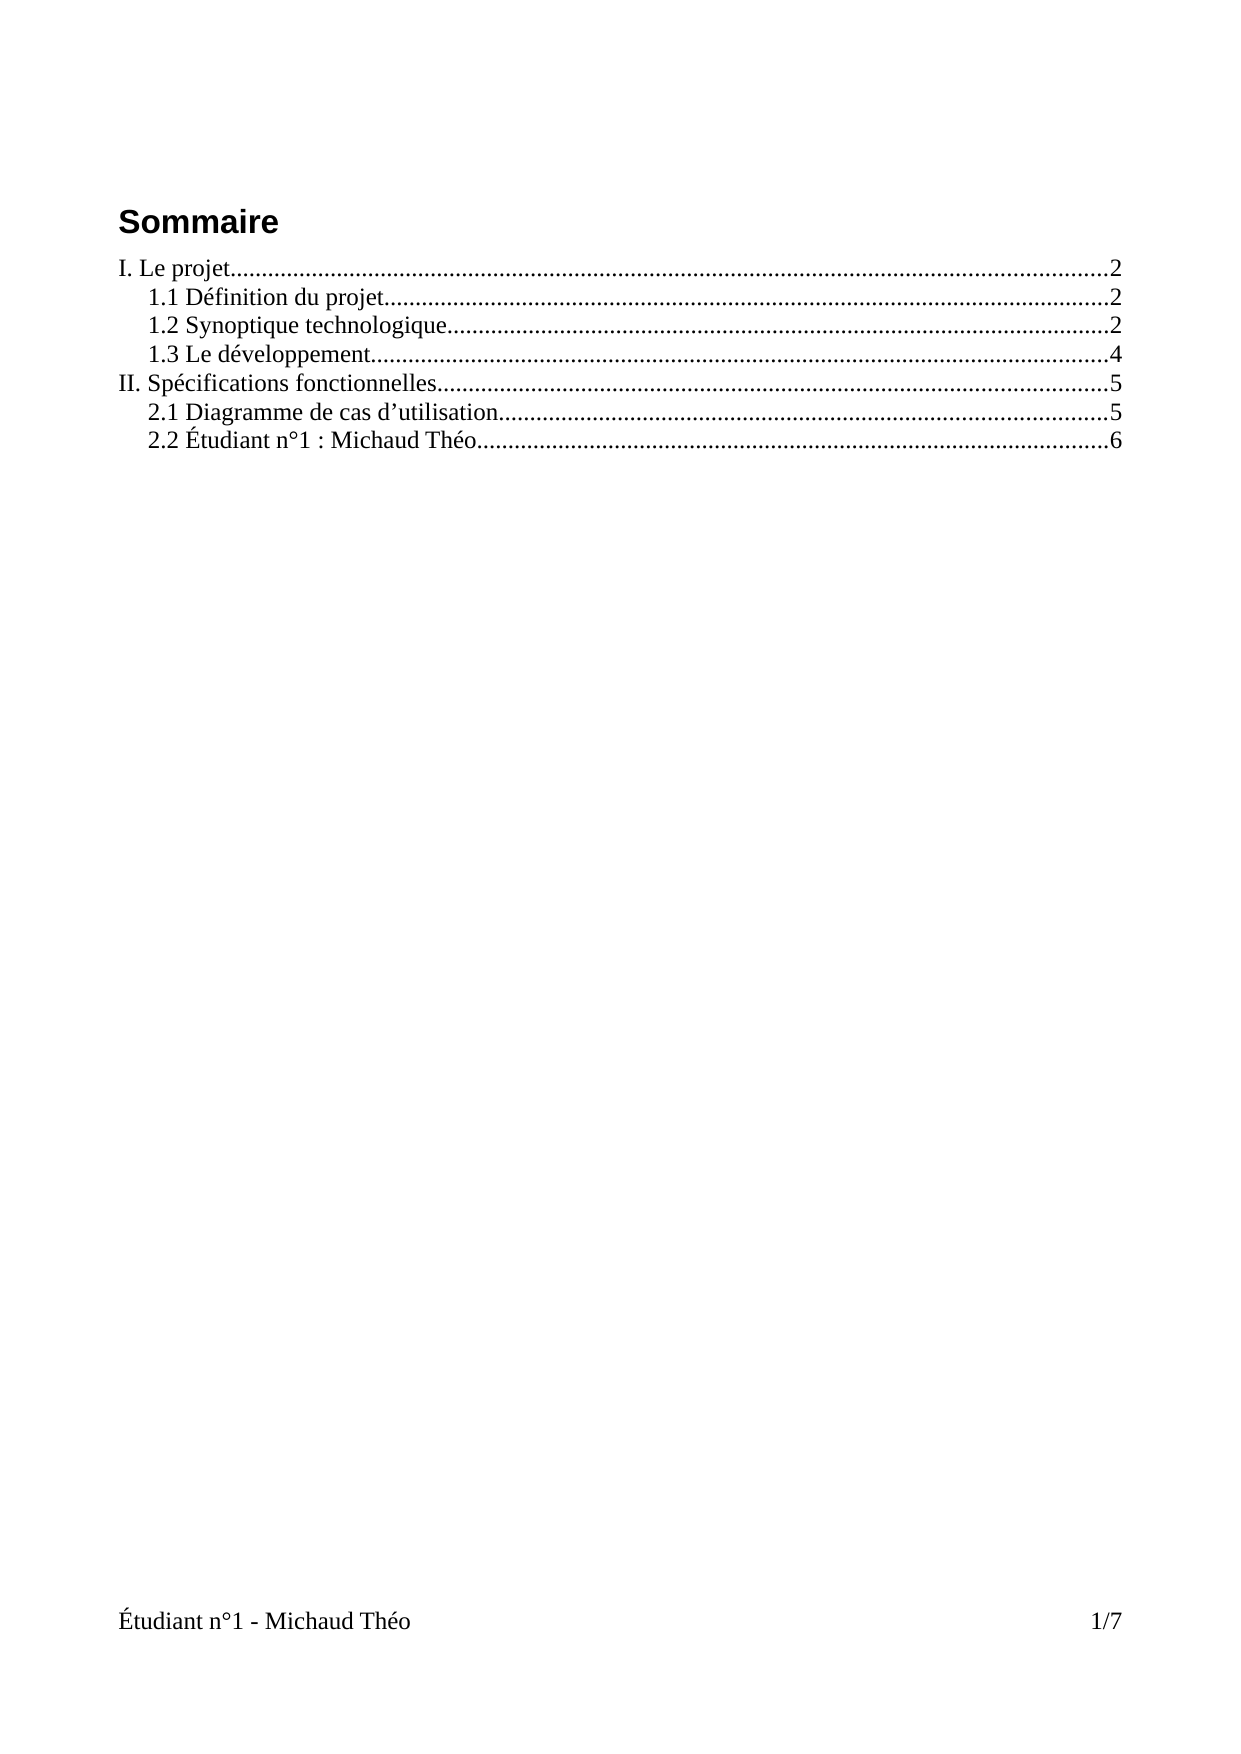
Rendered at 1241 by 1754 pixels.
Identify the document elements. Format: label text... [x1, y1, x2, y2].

text II. Spécifications fonctionnelles 5 [118, 368, 1122, 397]
text I. Le projet 2 [118, 253, 1122, 282]
subtitle Sommaire [118, 202, 1122, 241]
text 1.2 Synoptique technologique 2 [148, 311, 1122, 339]
text 2.2 Étudiant n°1 : Michaud Théo 6 [148, 426, 1122, 454]
text 1.1 Définition du projet 2 [148, 282, 1122, 311]
text 2.1 Diagramme de cas d’utilisation 5 [148, 397, 1122, 426]
text 1.3 Le développement 4 [148, 339, 1122, 368]
